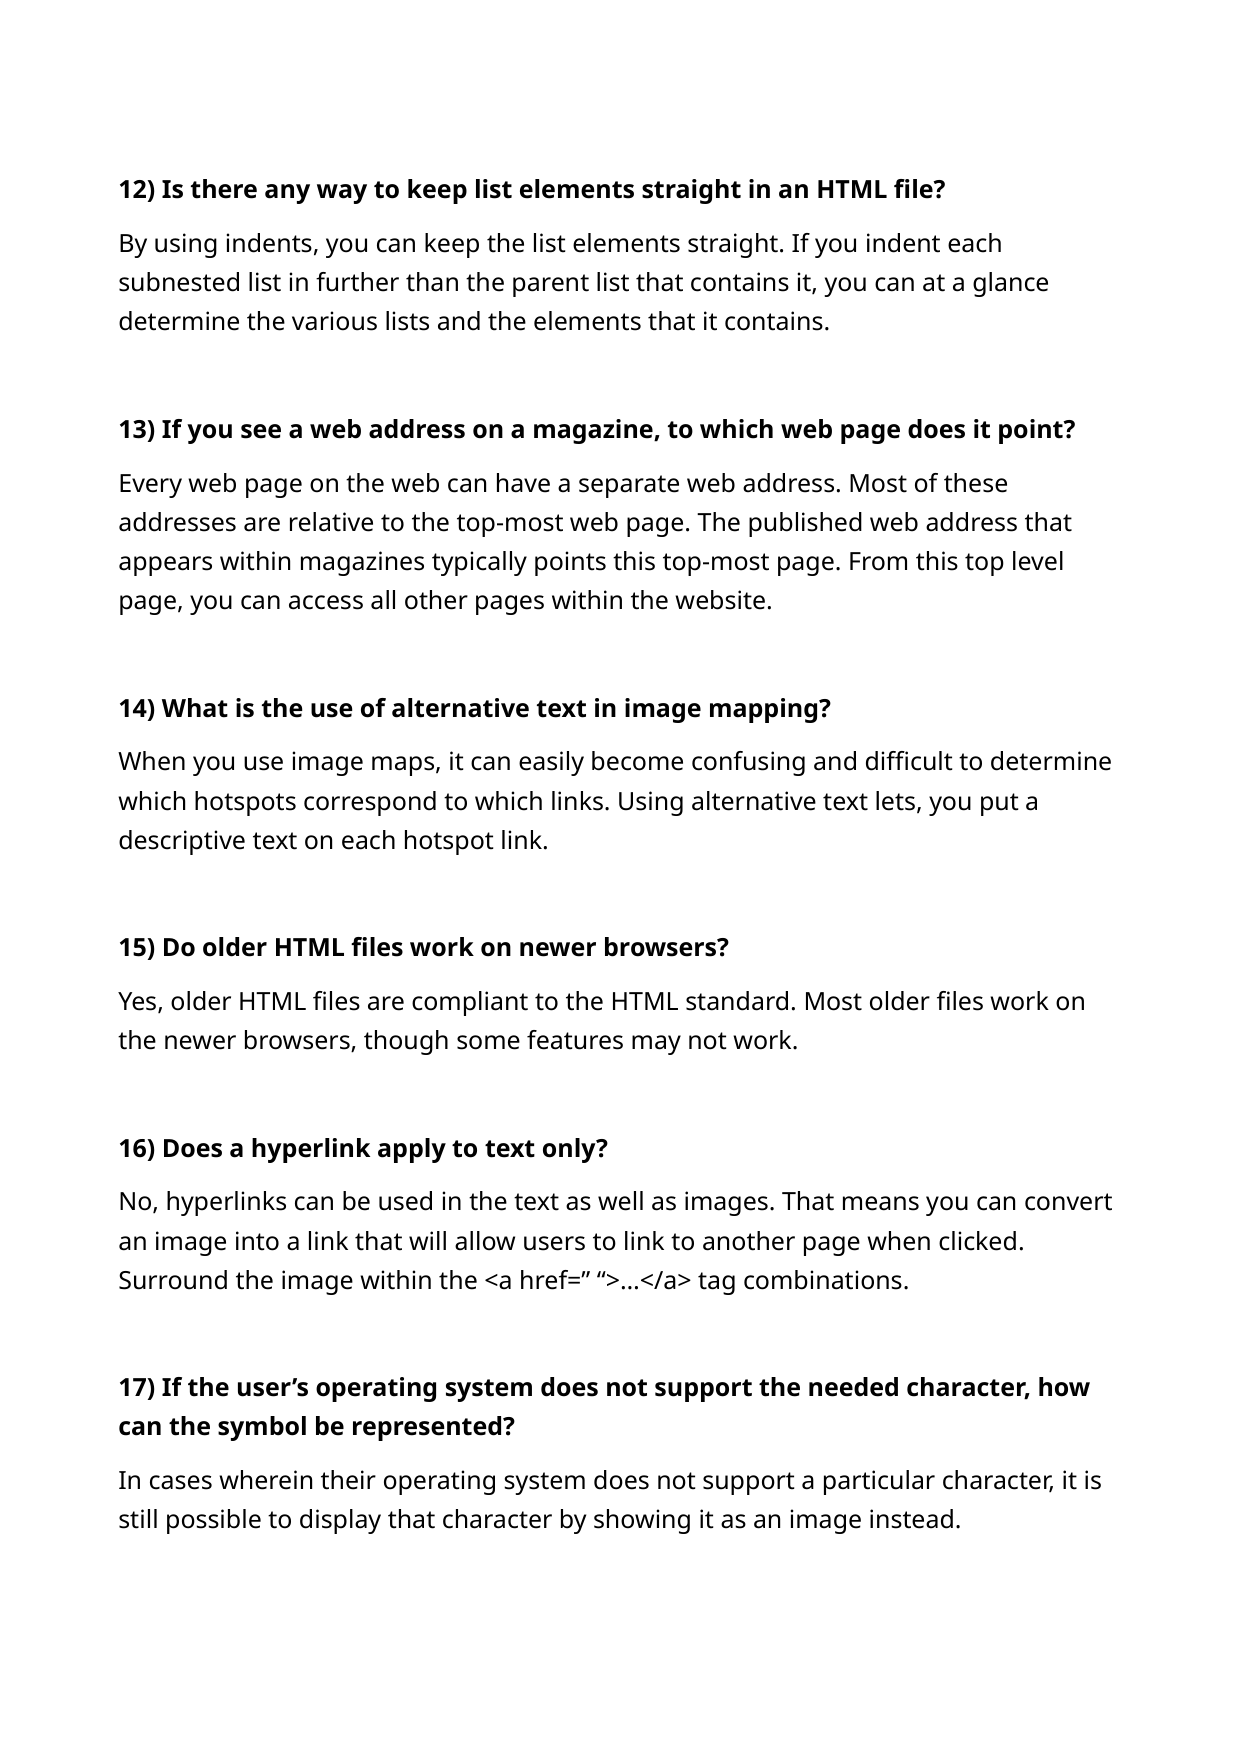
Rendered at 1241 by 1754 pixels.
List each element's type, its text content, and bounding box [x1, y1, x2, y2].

text 14) What is the use of alternative text in image mapping? [118, 690, 1122, 724]
text 17) If the user’s operating system does not support the needed character, how can the symbol be represented? [118, 1370, 1122, 1443]
text In cases wherein their operating system does not support a particular character, it is still possible to display that character by showing it as an image instead. [118, 1463, 1122, 1536]
text When you use image maps, it can easily become confusing and difficult to determine which hotspots correspond to which links. Using alternative text lets, you put a descriptive text on each hotspot link. [118, 744, 1122, 856]
text Every web page on the web can have a separate web address. Most of these addresses are relative to the top-most web page. The published web address that appears within magazines typically points this top-most page. From this top level page, you can access all other pages within the website. [118, 465, 1122, 617]
text 13) If you see a web address on a magazine, to which web page does it point? [118, 411, 1122, 446]
text Yes, older HTML files are compliant to the HTML standard. Most older files work on the newer browsers, though some features may not work. [118, 983, 1122, 1057]
text By using indents, you can keep the list elements straight. If you indent each subnested list in further than the parent list that contains it, you can at a glance determine the various lists and the elements that it contains. [118, 226, 1122, 338]
text 15) Do older HTML files work on newer browsers? [118, 930, 1122, 964]
text 12) Is there any way to keep list elements straight in an HTML file? [118, 172, 1122, 206]
text No, hyperlinks can be used in the text as well as images. That means you can convert an image into a link that will allow users to link to another page when clicked. Surround the image within the <a href=” “>…</a> tag combinations. [118, 1184, 1122, 1296]
text 16) Does a hyperlink apply to text only? [118, 1130, 1122, 1164]
